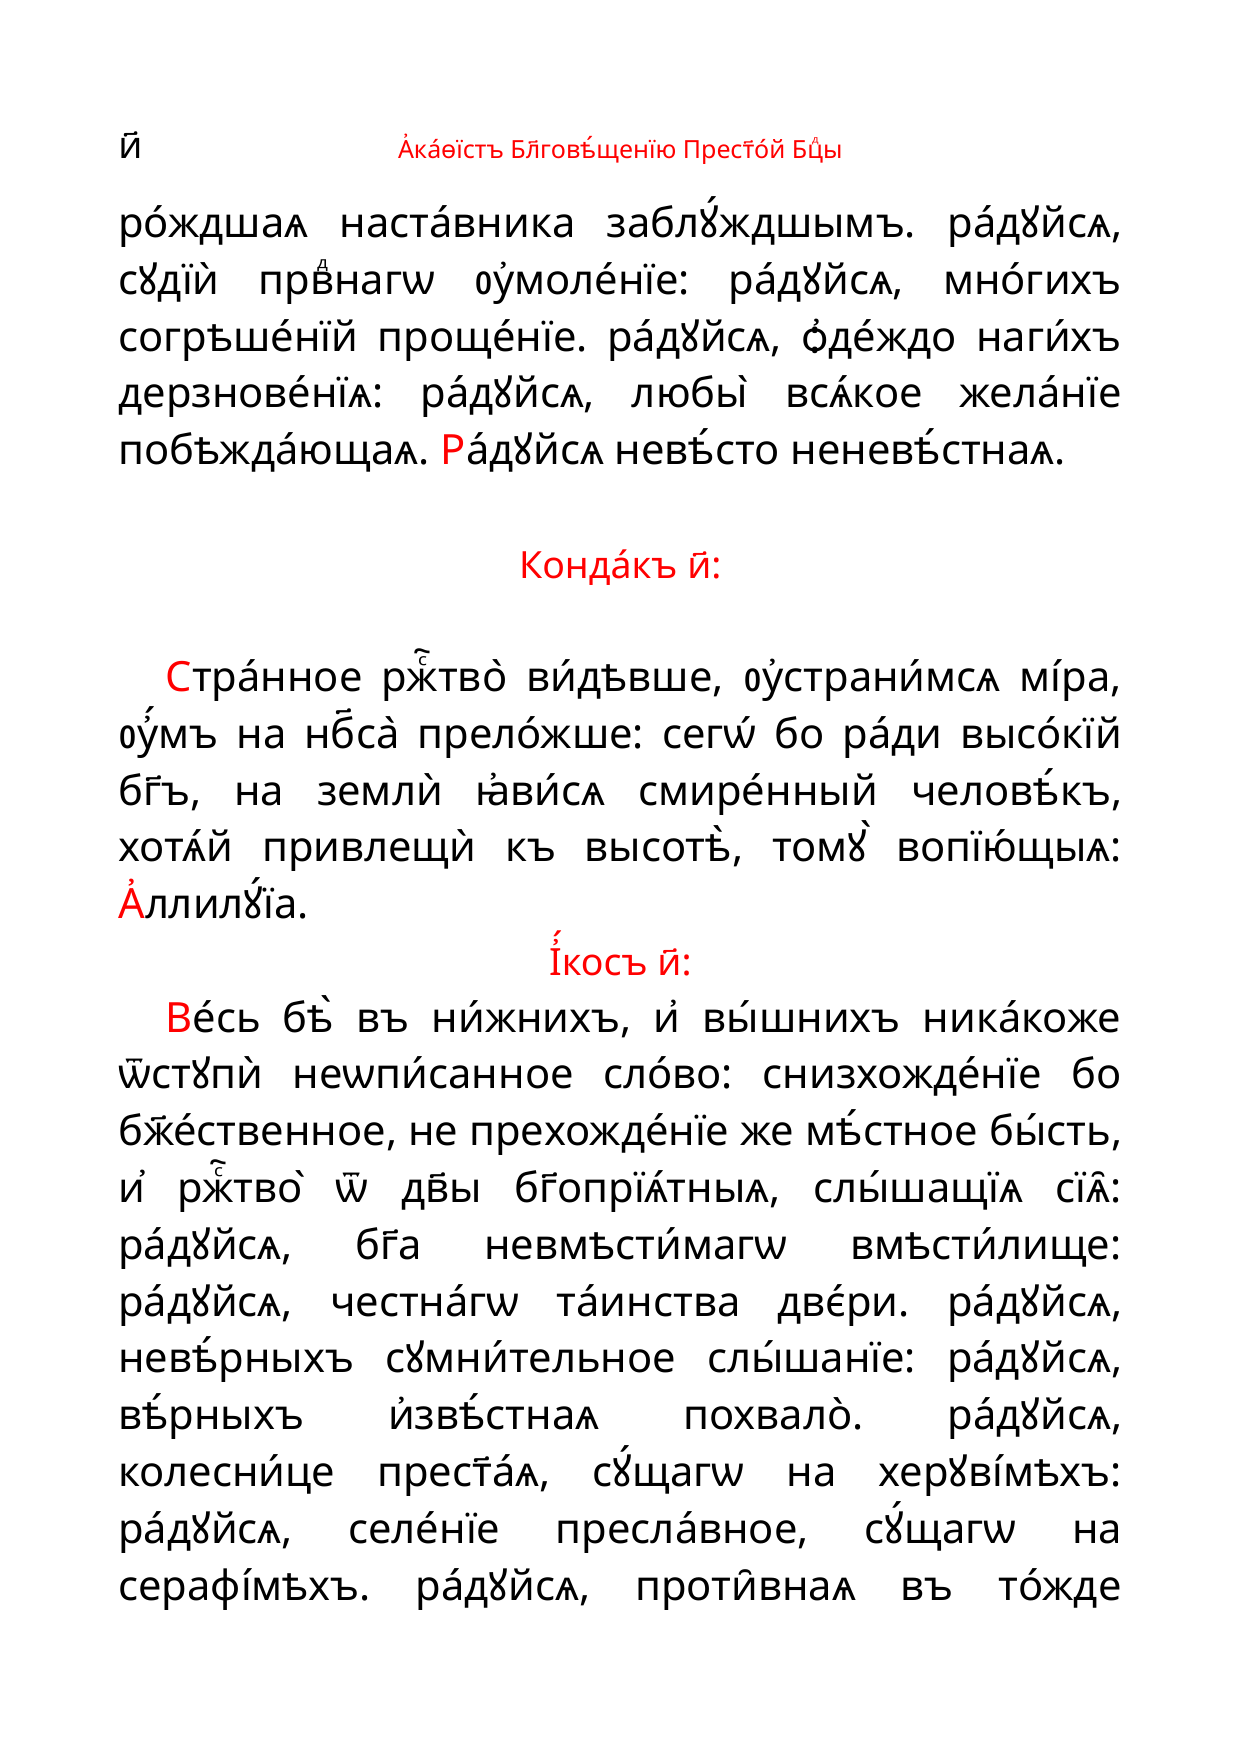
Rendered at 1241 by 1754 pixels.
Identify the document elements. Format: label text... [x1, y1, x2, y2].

text Ве́сь бѣ̀ въ ни́жнихъ, и҆ вы́шнихъ ника́коже ѿстꙋпѝ неѡпи́санное сло́во: снизхожде́нїе бо бж҃е́ственное, не прехожде́нїе же мѣ́стное бы́сть, и҆ ржⷭ҇тво̀ ѿ дв҃ы бг҃опрїѧ́тныѧ, слы́шащїѧ сїѧ̑: ра́дꙋйсѧ, бг҃а невмѣсти́магѡ вмѣсти́лище: ра́дꙋйсѧ, честна́гѡ та́инства двє́ри. ра́дꙋйсѧ, невѣ́рныхъ сꙋмни́тельное слы́шанїе: ра́дꙋйсѧ, вѣ́рныхъ и҆звѣ́стнаѧ похвало̀. ра́дꙋйсѧ, колесни́це прест҃а́ѧ, сꙋ́щагѡ на херꙋві́мѣхъ: ра́дꙋйсѧ, селе́нїе пресла́вное, сꙋ́щагѡ на серафі́мѣхъ. ра́дꙋйсѧ, проти̑внаѧ въ то́жде [118, 986, 1122, 1612]
subtitle Конда́къ и҃: [118, 501, 1122, 589]
text ро́ждшаѧ наста́вника заблꙋ́ждшымъ. ра́дꙋйсѧ, сꙋдїѝ првⷣнагѡ ᲂу҆моле́нїе: ра́дꙋйсѧ, мно́гихъ согрѣше́нїй проще́нїе. ра́дꙋйсѧ, ѻ҆де́ждо наги́хъ дерзнове́нїѧ: ра́дꙋйсѧ, любы̀ всѧ́кое жела́нїе побѣжда́ющаѧ. Ра́дꙋйсѧ невѣ́сто неневѣ́стнаѧ. [118, 193, 1122, 477]
text І҆́косъ и҃: [118, 931, 1122, 986]
text Стра́нное ржⷭ҇тво̀ ви́дѣвше, ᲂу҆страни́мсѧ мі́ра, ᲂу҆́мъ на нб҃са̀ прело́жше: сегѡ́ бо ра́ди высо́кїй бг҃ъ, на землѝ ꙗ҆ви́сѧ смире́нный человѣ́къ, хотѧ́й привлещѝ къ высотѣ̀, томꙋ̀ вопїю́щыѧ: А҆ллилꙋ́їа. [118, 601, 1122, 931]
